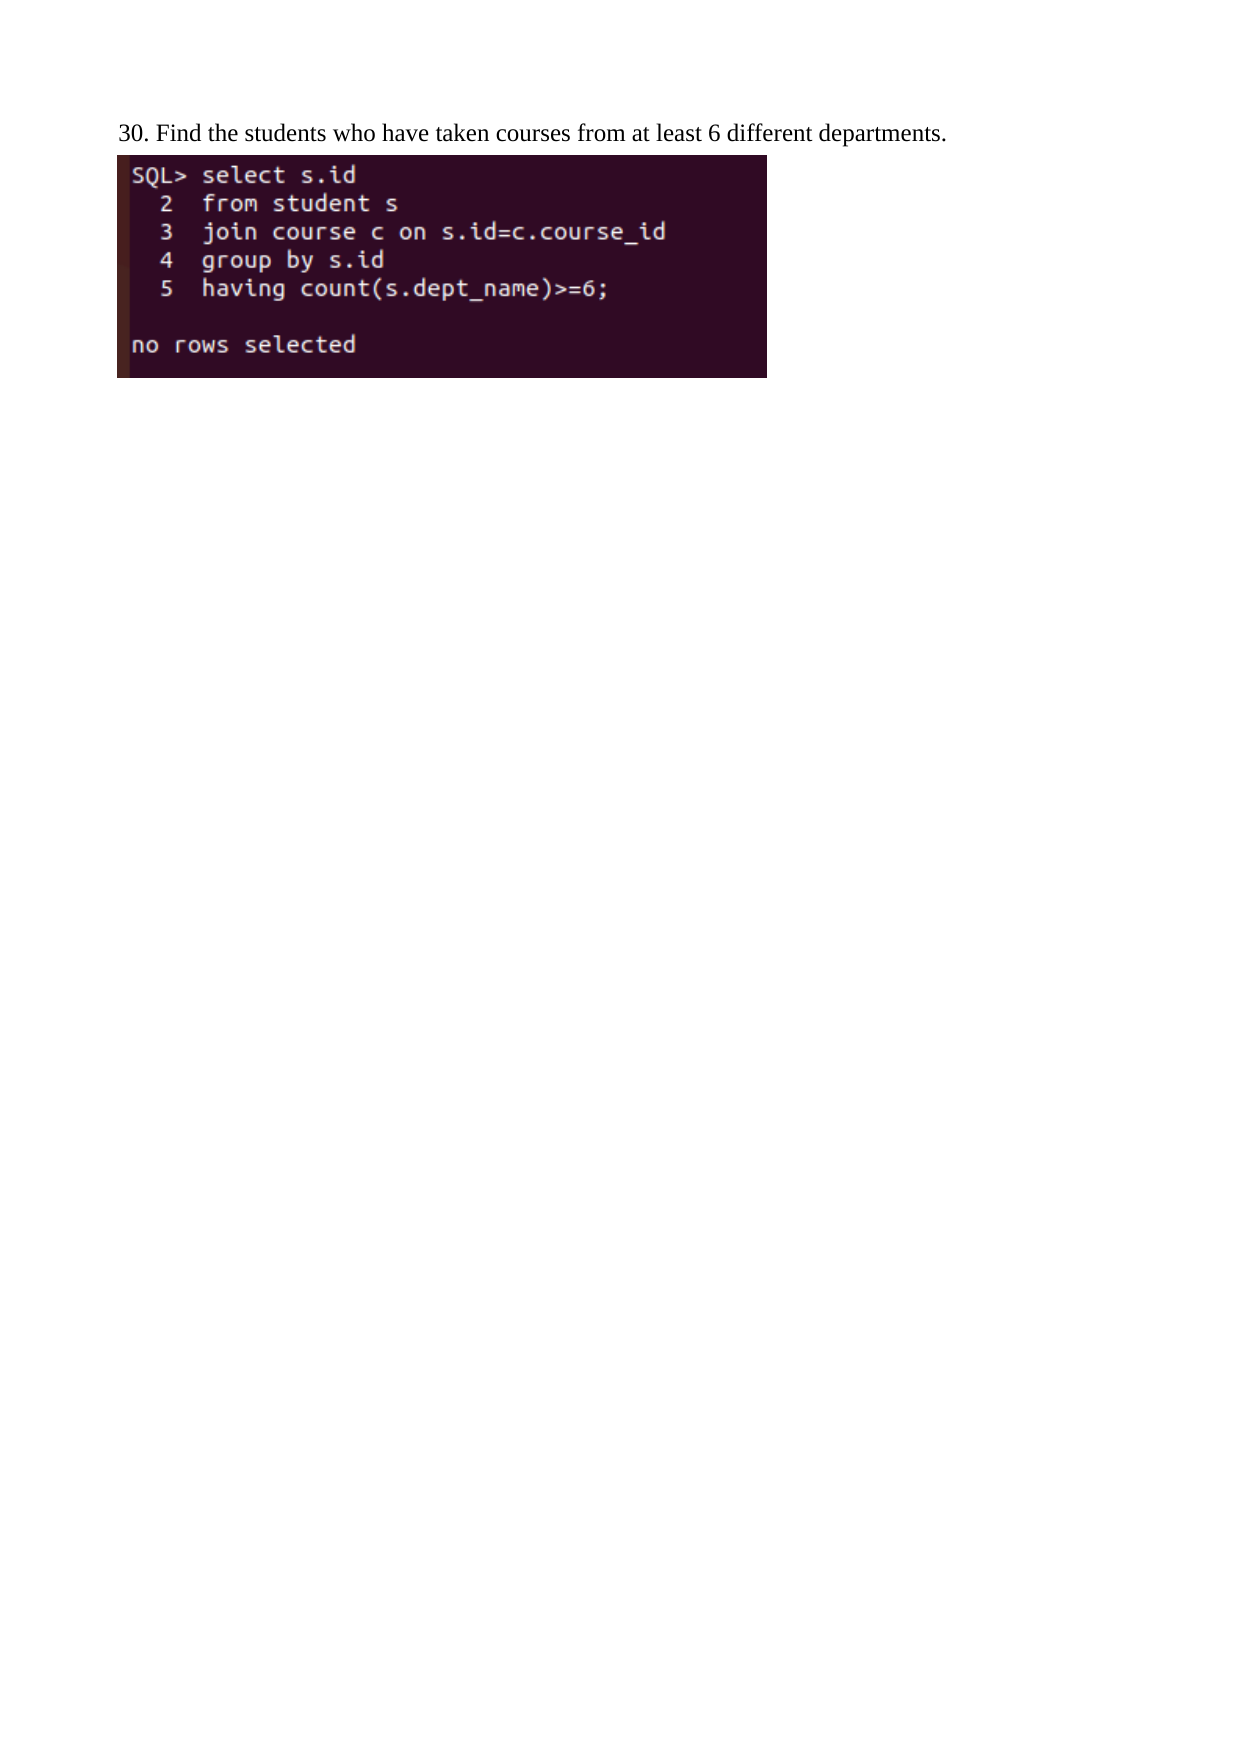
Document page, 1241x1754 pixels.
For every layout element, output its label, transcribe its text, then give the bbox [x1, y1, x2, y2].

text 30. Find the students who have taken courses from at least 6 different departments. [118, 118, 1122, 147]
picture [117, 155, 767, 378]
